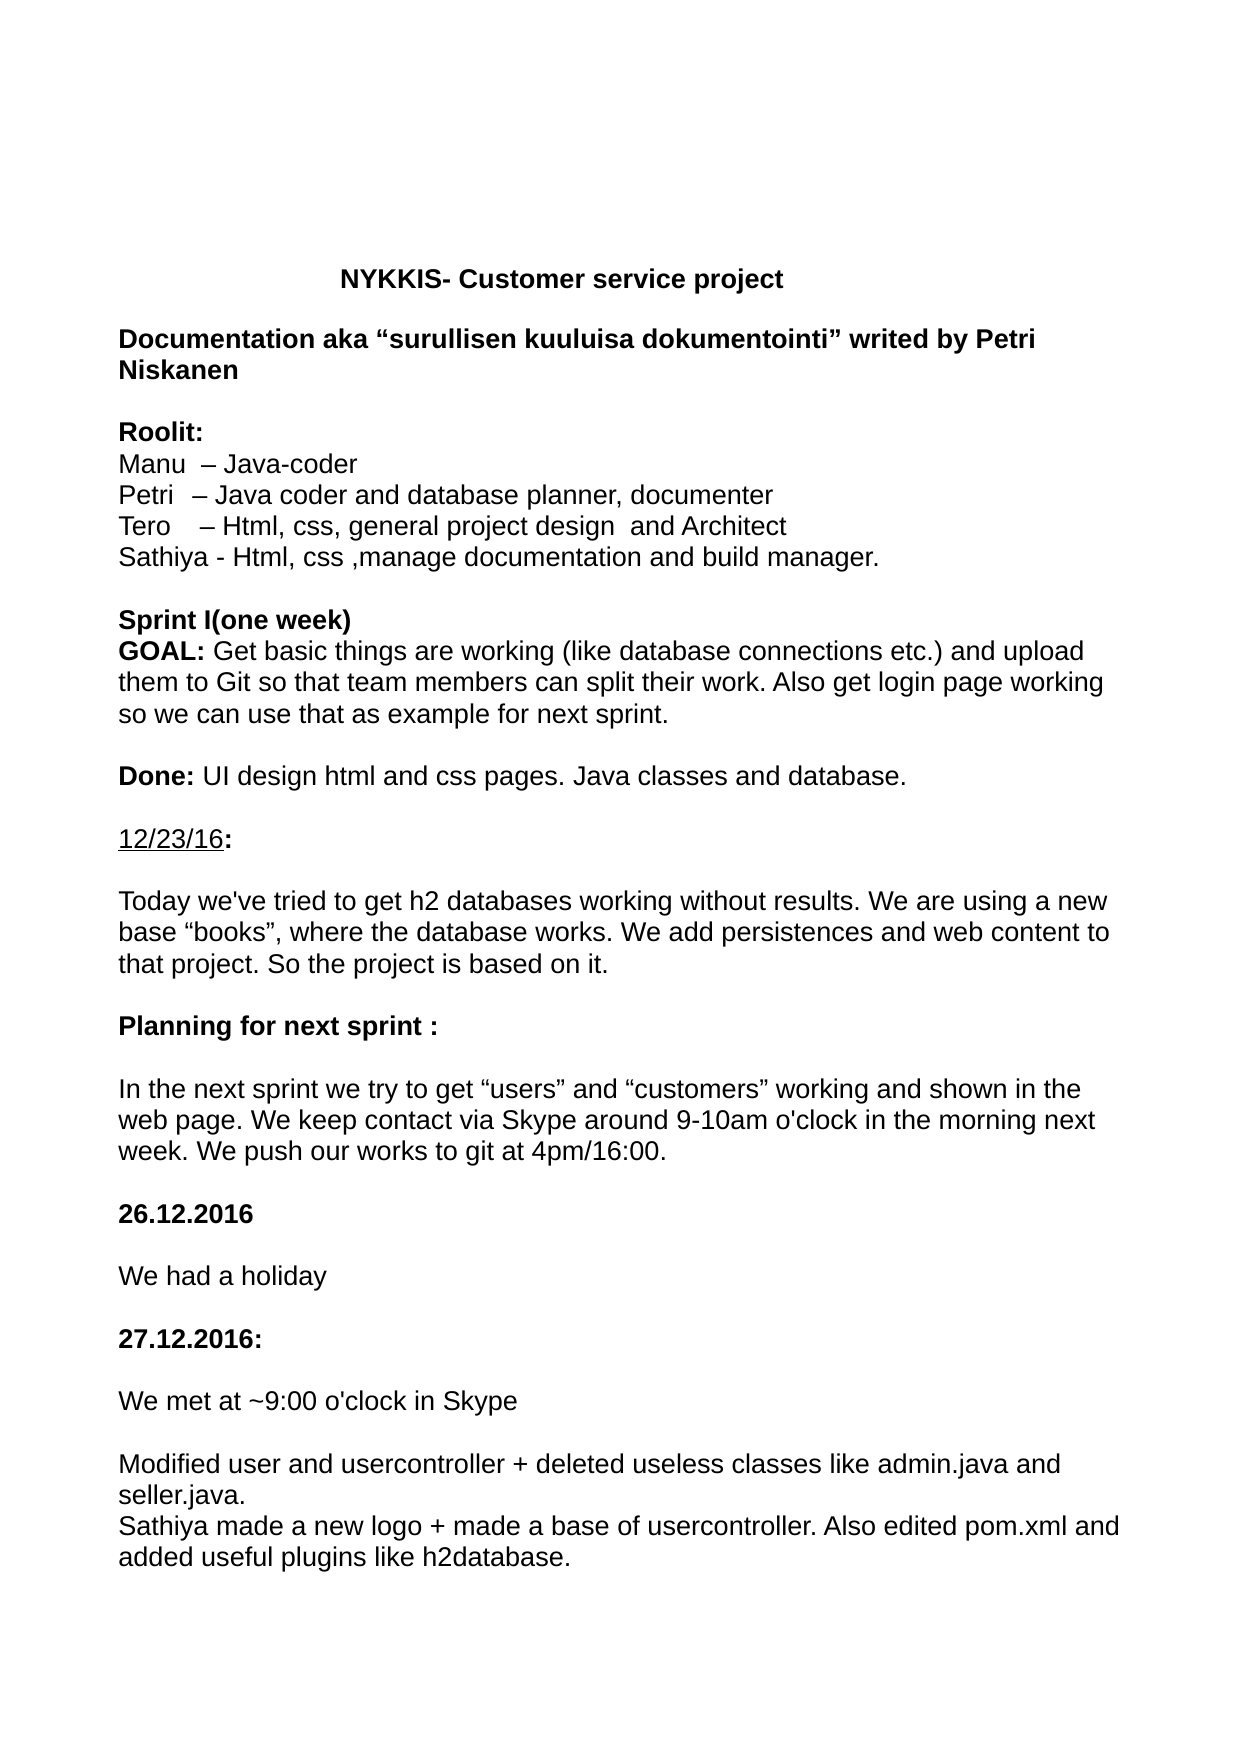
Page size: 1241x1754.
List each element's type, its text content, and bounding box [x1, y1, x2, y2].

text We had a holiday [118, 1260, 1122, 1291]
text In the next sprint we try to get “users” and “customers” working and shown in the web page. We keep contact via Skype around 9-10am o'clock in the morning next week. We push our works to git at 4pm/16:00. [118, 1073, 1122, 1166]
text 26.12.2016 [118, 1198, 1122, 1229]
text Done: UI design html and css pages. Java classes and database. [118, 760, 1122, 791]
text Sathiya - Html, css ,manage documentation and build manager. [118, 541, 1122, 573]
text Roolit: [118, 416, 1122, 448]
text Sathiya made a new logo + made a base of usercontroller. Also edited pom.xml and added useful plugins like h2database. [118, 1510, 1122, 1573]
text 12/23/16: [118, 823, 1122, 854]
text Planning for next sprint : [118, 1010, 1122, 1041]
text 27.12.2016: [118, 1323, 1122, 1354]
text Tero – Html, css, general project design and Architect [118, 510, 1122, 541]
text Sprint I(one week) [118, 604, 1122, 635]
text Manu – Java-coder [118, 448, 1122, 479]
text NYKKIS- Customer service project [118, 263, 1122, 294]
text We met at ~9:00 o'clock in Skype Modified user and usercontroller + deleted useless classes like admin.java and seller.java. [118, 1385, 1122, 1510]
text Petri – Java coder and database planner, documenter [118, 479, 1122, 510]
text Documentation aka “surullisen kuuluisa dokumentointi” writed by Petri Niskanen [118, 323, 1122, 385]
text GOAL: Get basic things are working (like database connections etc.) and upload them to Git so that team members can split their work. Also get login page working so we can use that as example for next sprint. [118, 635, 1122, 729]
text Today we've tried to get h2 databases working without results. We are using a new base “books”, where the database works. We add persistences and web content to that project. So the project is based on it. [118, 885, 1122, 979]
